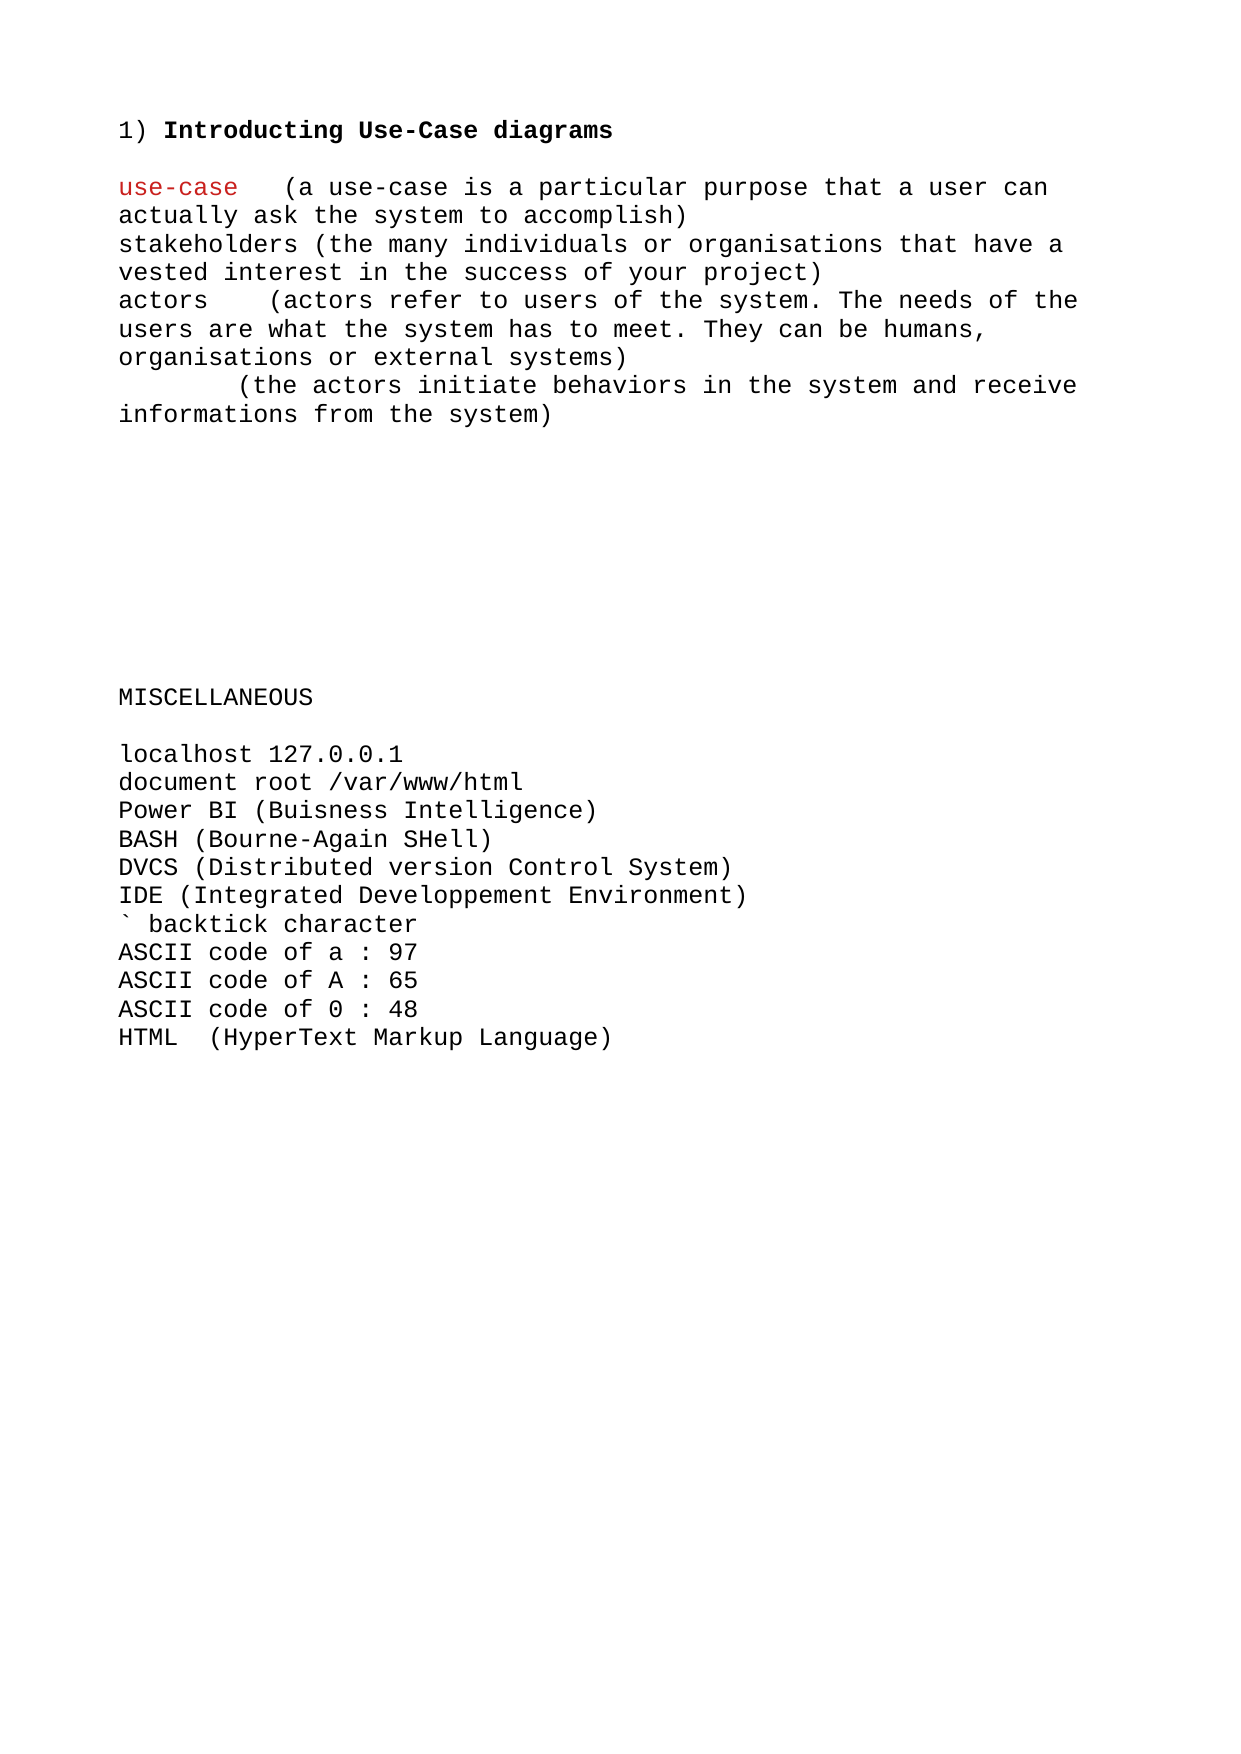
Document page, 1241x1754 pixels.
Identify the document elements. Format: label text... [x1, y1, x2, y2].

text actors (actors refer to users of the system. The needs of the users are what the system has to meet. They can be humans, organisations or external systems) [118, 288, 1122, 373]
text use-case (a use-case is a particular purpose that a user can actually ask the system to accomplish) [118, 175, 1122, 231]
text 1) Introducting Use-Case diagrams [118, 118, 1122, 146]
text DVCS (Distributed version Control System) [118, 855, 1122, 883]
text ` backtick character [118, 911, 1122, 940]
text MISCELLANEOUS [118, 685, 1122, 713]
text IDE (Integrated Developpement Environment) [118, 883, 1122, 911]
text ASCII code of 0 : 48 [118, 996, 1122, 1025]
text stakeholders (the many individuals or organisations that have a vested interest in the success of your project) [118, 231, 1122, 288]
text ASCII code of a : 97 [118, 940, 1122, 968]
text HTML (HyperText Markup Language) [118, 1025, 1122, 1053]
text document root /var/www/html [118, 770, 1122, 798]
text localhost 127.0.0.1 [118, 741, 1122, 770]
text (the actors initiate behaviors in the system and receive informations from the system) [118, 373, 1122, 430]
text BASH (Bourne-Again SHell) [118, 826, 1122, 855]
text Power BI (Buisness Intelligence) [118, 798, 1122, 826]
text ASCII code of A : 65 [118, 968, 1122, 996]
